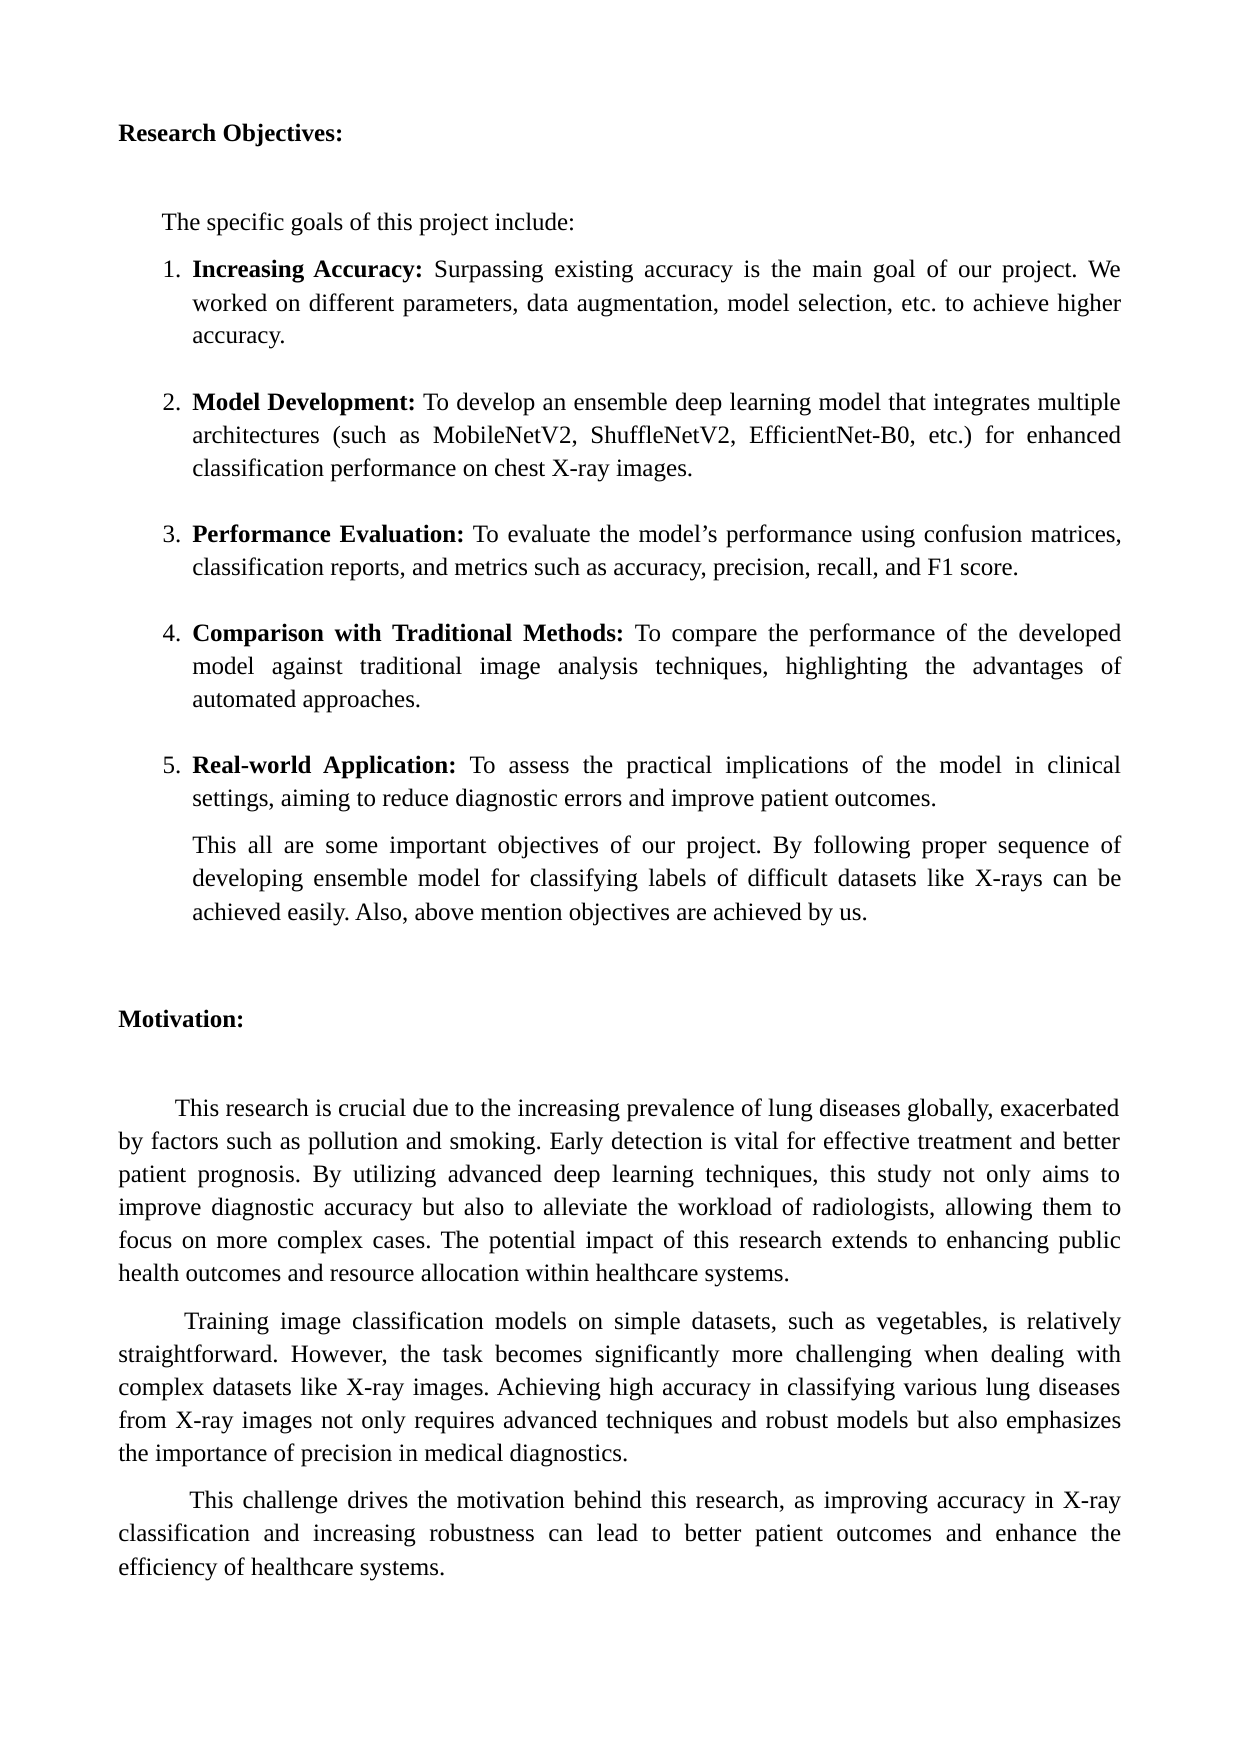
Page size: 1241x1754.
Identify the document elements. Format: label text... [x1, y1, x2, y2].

list This all are some important objectives of our project. By following proper sequence of developing ensemble model for classifying labels of difficult datasets like X-rays can be achieved easily. Also, above mention objectives are achieved by us. [162, 831, 1122, 925]
list Real-world Application: To assess the practical implications of the model in clinical settings, aiming to reduce diagnostic errors and improve patient outcomes. [162, 750, 1122, 812]
text The specific goals of this project include: [118, 207, 1122, 236]
list Comparison with Traditional Methods: To compare the performance of the developed model against traditional image analysis techniques, highlighting the advantages of automated approaches. [162, 618, 1122, 713]
text This research is crucial due to the increasing prevalence of lung diseases globally, exacerbated by factors such as pollution and smoking. Early detection is vital for effective treatment and better patient prognosis. By utilizing advanced deep learning techniques, this study not only aims to improve diagnostic accuracy but also to alleviate the workload of radiologists, allowing them to focus on more complex cases. The potential impact of this research extends to enhancing public health outcomes and resource allocation within healthcare systems. [118, 1093, 1122, 1287]
list Model Development: To develop an ensemble deep learning model that integrates multiple architectures (such as MobileNetV2, ShuffleNetV2, EfficientNet-B0, etc.) for enhanced classification performance on chest X-ray images. [162, 387, 1122, 481]
list Performance Evaluation: To evaluate the model’s performance using confusion matrices, classification reports, and metrics such as accuracy, precision, recall, and F1 score. [162, 519, 1122, 581]
subtitle Research Objectives: [118, 118, 1122, 147]
text This challenge drives the motivation behind this research, as improving accuracy in X-ray classification and increasing robustness can lead to better patient outcomes and enhance the efficiency of healthcare systems. [118, 1486, 1122, 1580]
text Training image classification models on simple datasets, such as vegetables, is relatively straightforward. However, the task becomes significantly more challenging when dealing with complex datasets like X-ray images. Achieving high accuracy in classifying various lung diseases from X-ray images not only requires advanced techniques and robust models but also emphasizes the importance of precision in medical diagnostics. [118, 1306, 1122, 1467]
subtitle Motivation: [118, 1004, 1122, 1033]
list Increasing Accuracy: Surpassing existing accuracy is the main goal of our project. We worked on different parameters, data augmentation, model selection, etc. to achieve higher accuracy. [162, 254, 1122, 349]
